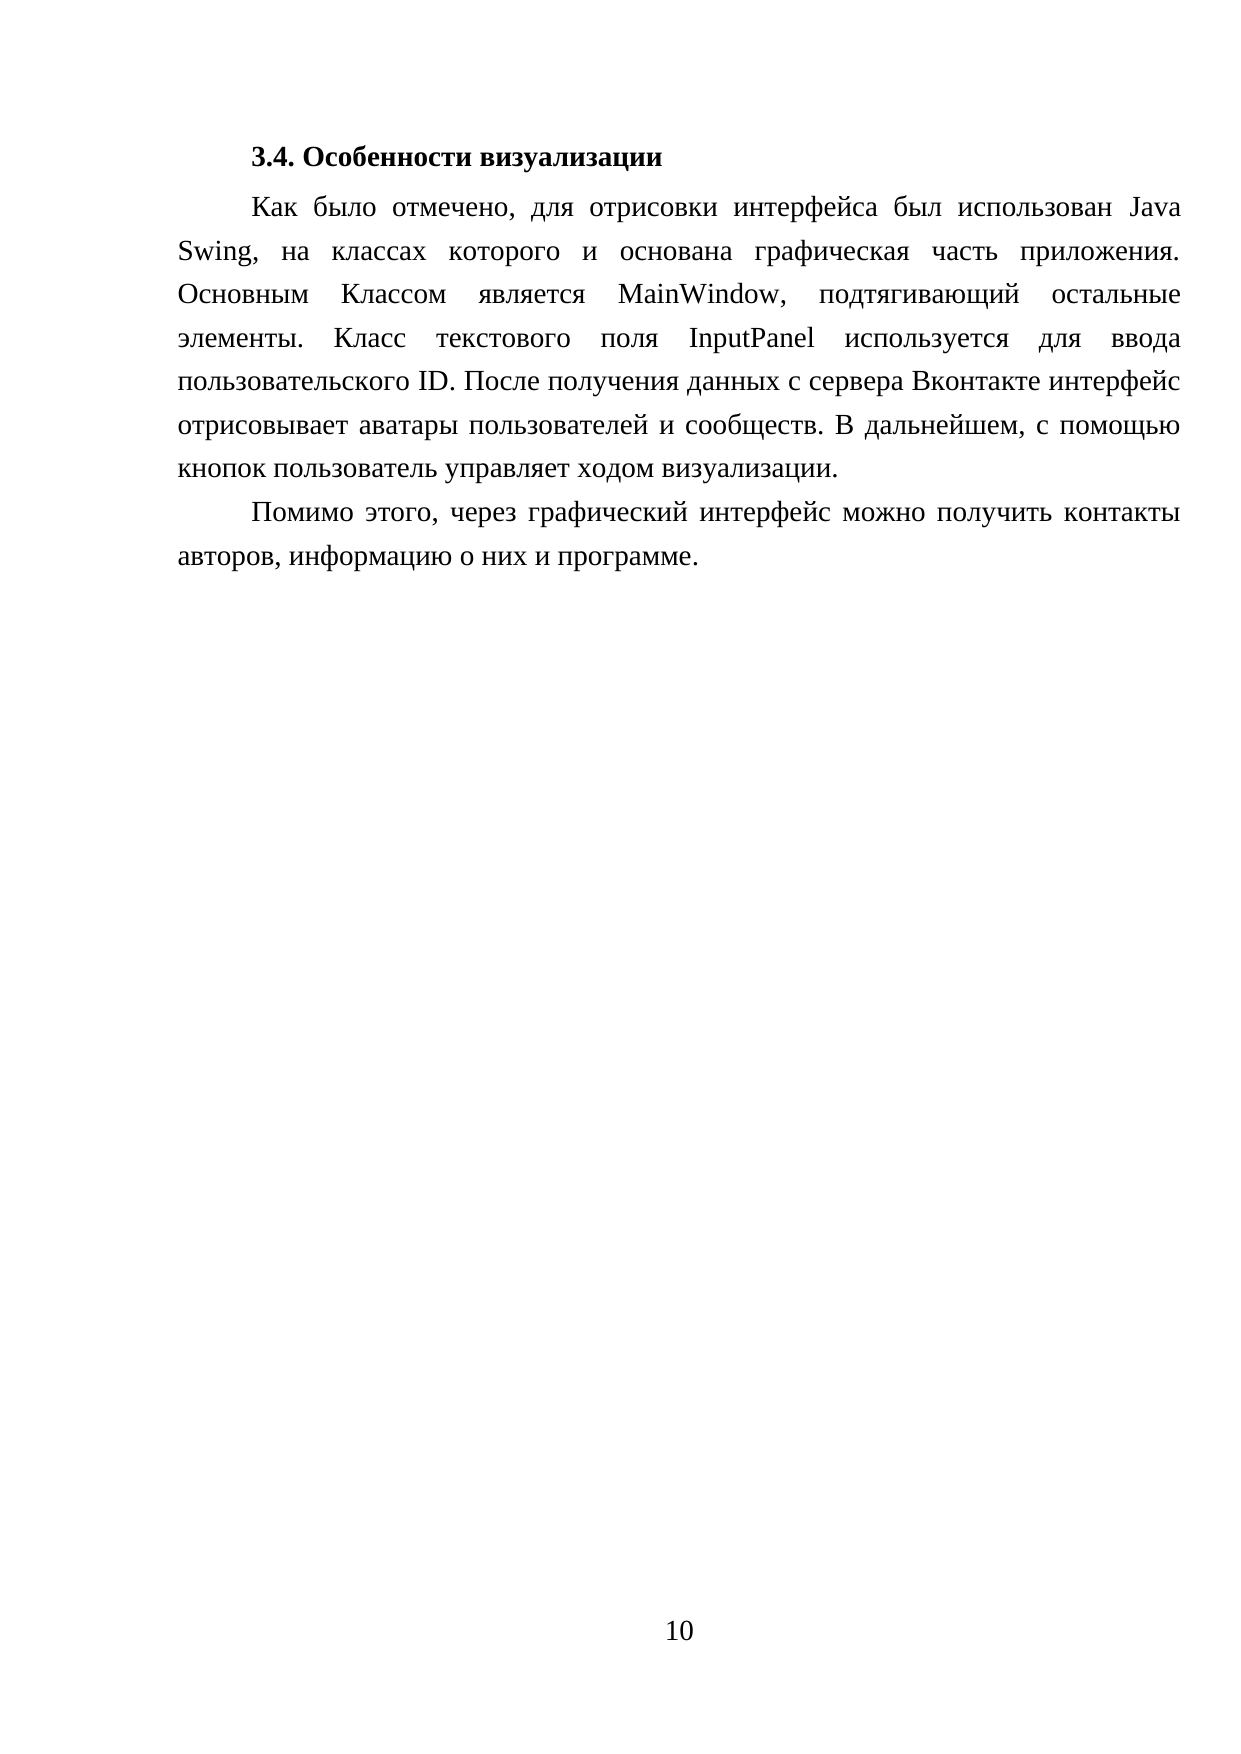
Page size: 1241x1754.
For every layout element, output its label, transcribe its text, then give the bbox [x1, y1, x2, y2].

text Как было отмечено, для отрисовки интерфейса был использован Java Swing, на классах которого и основана графическая часть приложения. Основным Классом является MainWindow, подтягивающий остальные элементы. Класс текстового поля InputPanel используется для ввода пользовательского ID. После получения данных с сервера Вконтакте интерфейс отрисовывает аватары пользователей и сообществ. В дальнейшем, с помощью кнопок пользователь управляет ходом визуализации. [177, 189, 1181, 484]
subtitle 3.4. Особенности визуализации [177, 139, 1181, 172]
text Помимо этого, через графический интерфейс можно получить контакты авторов, информацию о них и программе. [177, 494, 1181, 571]
